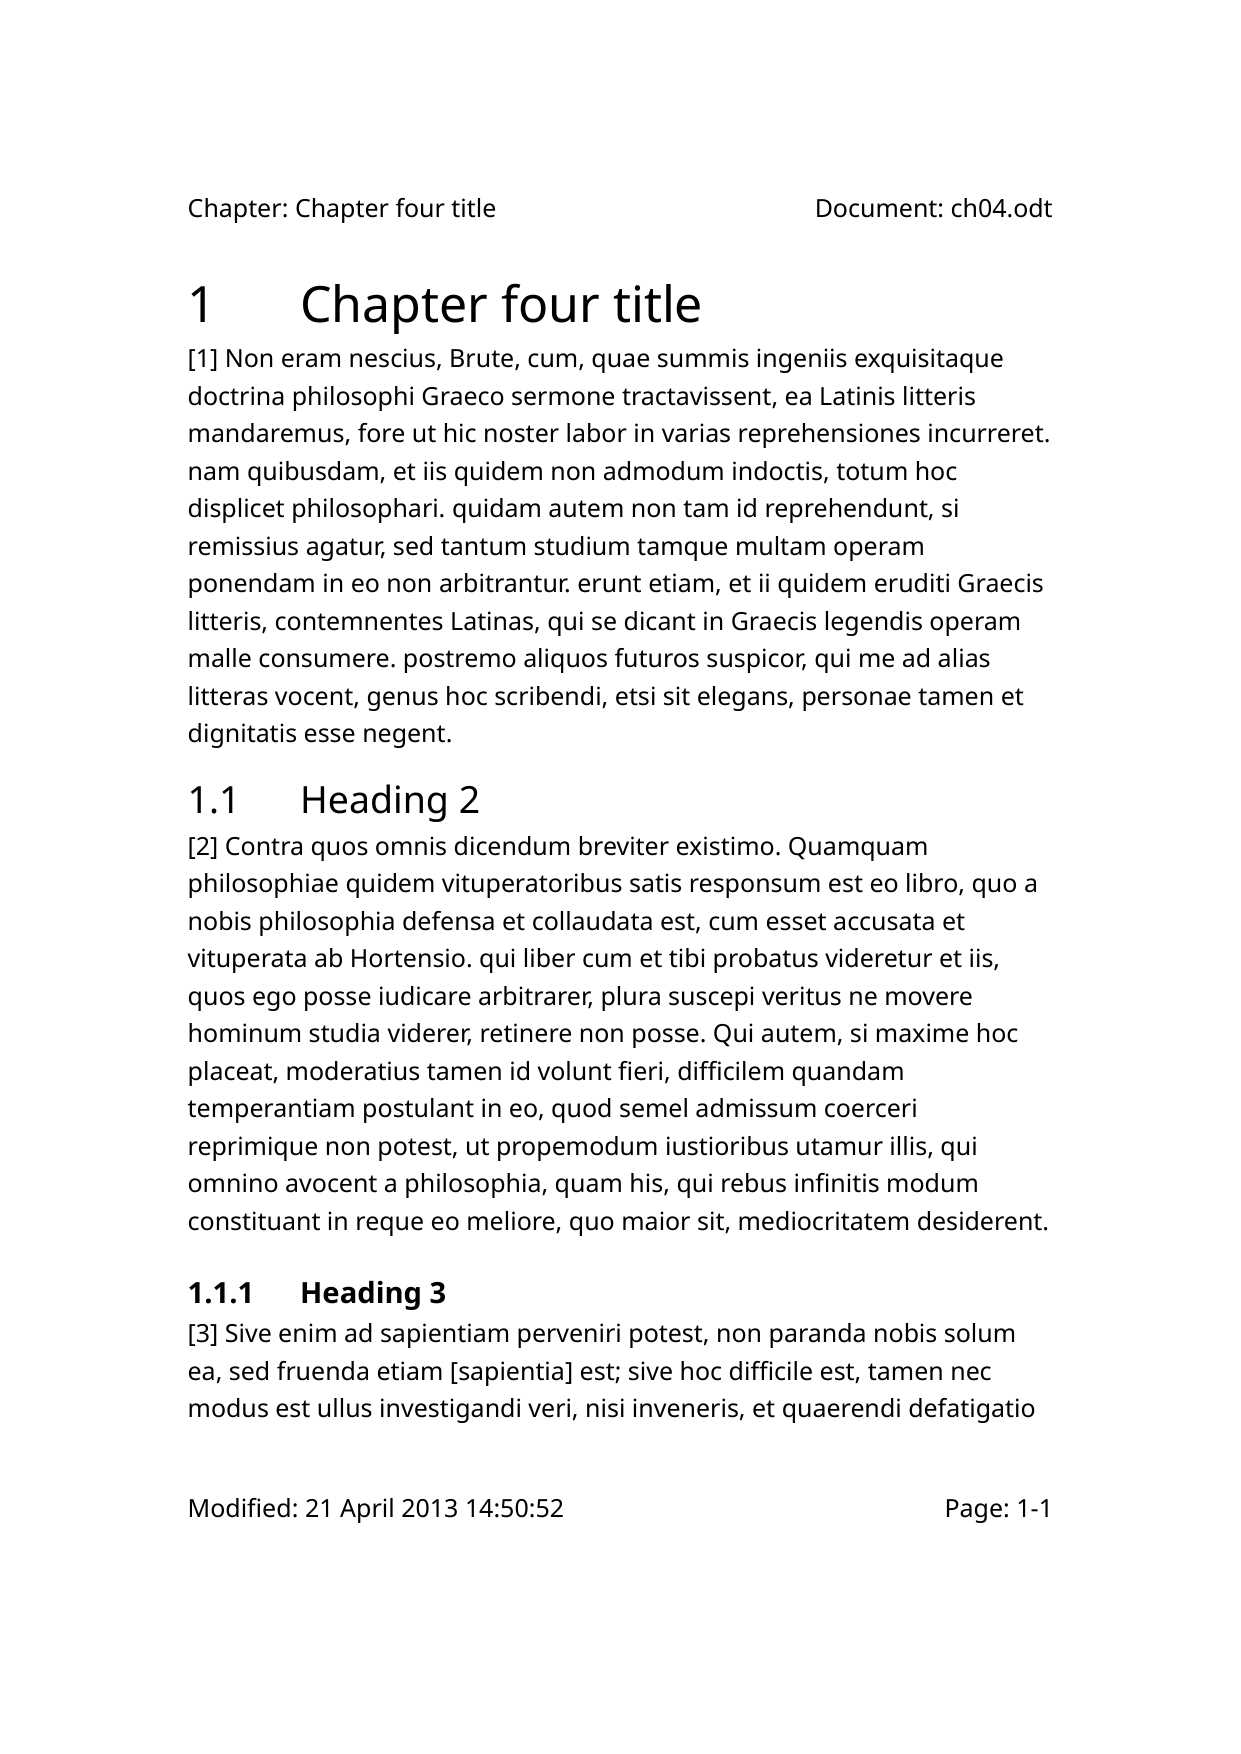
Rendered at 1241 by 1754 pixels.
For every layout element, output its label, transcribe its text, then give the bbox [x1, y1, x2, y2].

text [1] Non eram nescius, Brute, cum, quae summis ingeniis exquisitaque doctrina philosophi Graeco sermone tractavissent, ea Latinis litteris mandaremus, fore ut hic noster labor in varias reprehensiones incurreret. nam quibusdam, et iis quidem non admodum indoctis, totum hoc displicet philosophari. quidam autem non tam id reprehendunt, si remissius agatur, sed tantum studium tamque multam operam ponendam in eo non arbitrantur. erunt etiam, et ii quidem eruditi Graecis litteris, contemnentes Latinas, qui se dicant in Graecis legendis operam malle consumere. postremo aliquos futuros suspicor, qui me ad alias litteras vocent, genus hoc scribendi, etsi sit elegans, personae tamen et dignitatis esse negent. [187, 337, 1053, 750]
text [2] Contra quos omnis dicendum breviter existimo. Quamquam philosophiae quidem vituperatoribus satis responsum est eo libro, quo a nobis philosophia defensa et collaudata est, cum esset accusata et vituperata ab Hortensio. qui liber cum et tibi probatus videretur et iis, quos ego posse iudicare arbitrarer, plura suscepi veritus ne movere hominum studia viderer, retinere non posse. Qui autem, si maxime hoc placeat, moderatius tamen id volunt fieri, difficilem quandam temperantiam postulant in eo, quod semel admissum coerceri reprimique non potest, ut propemodum iustioribus utamur illis, qui omnino avocent a philosophia, quam his, qui rebus infinitis modum constituant in reque eo meliore, quo maior sit, mediocritatem desiderent. [187, 825, 1053, 1237]
text [3] Sive enim ad sapientiam perveniri potest, non paranda nobis solum ea, sed fruenda etiam [sapientia] est; sive hoc difficile est, tamen nec modus est ullus investigandi veri, nisi inveneris, et quaerendi defatigatio [187, 1312, 1053, 1425]
subtitle Heading 3 [187, 1269, 1053, 1312]
subtitle Heading 2 [187, 769, 1053, 825]
subtitle Chapter four title [187, 262, 1053, 337]
